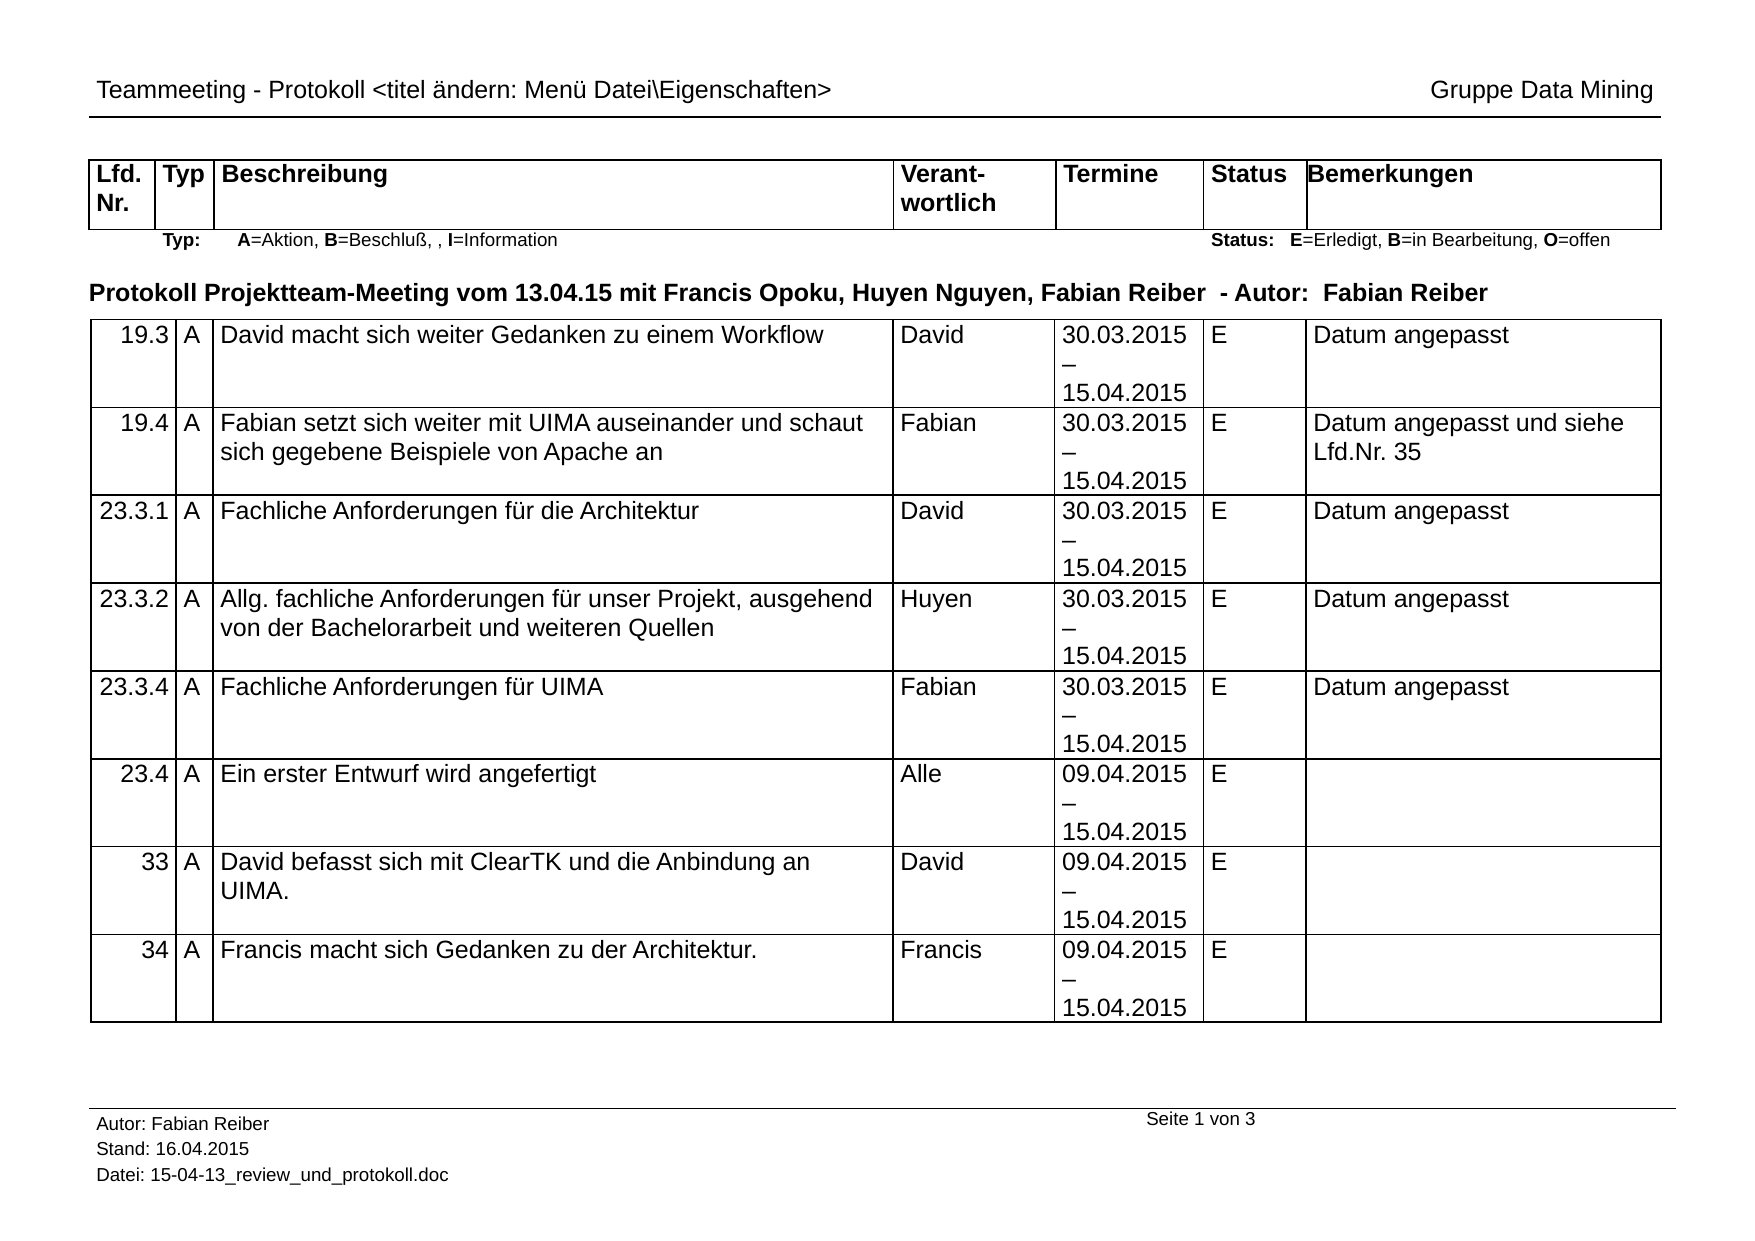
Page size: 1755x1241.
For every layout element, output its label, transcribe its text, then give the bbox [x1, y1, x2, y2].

table_cell Huyen [894, 584, 1054, 670]
table_cell A [177, 760, 212, 846]
table_cell 30.03.2015 – 15.04.2015 [1055, 584, 1203, 670]
table_header 19.3 [92, 320, 175, 407]
table_cell E [1204, 584, 1305, 670]
table_header David macht sich weiter Gedanken zu einem Workflow [214, 320, 892, 407]
table_cell Fabian setzt sich weiter mit UIMA auseinander und schaut sich gegebene Beispiele von Apache an [214, 408, 892, 494]
table_cell Datum angepasst [1307, 496, 1660, 582]
table_cell [1307, 760, 1660, 846]
table_cell [1307, 935, 1660, 1021]
table_cell Fabian [894, 672, 1054, 758]
table_cell 09.04.2015 – 15.04.2015 [1055, 760, 1203, 846]
table_cell Datum angepasst und siehe Lfd.Nr. 35 [1307, 408, 1660, 494]
table_cell David [894, 496, 1054, 582]
table_cell A [177, 672, 212, 758]
table_cell 30.03.2015 – 15.04.2015 [1055, 496, 1203, 582]
table_cell David [894, 847, 1054, 933]
table_cell E [1204, 935, 1305, 1021]
table_cell A [177, 847, 212, 933]
table_cell 30.03.2015 – 15.04.2015 [1055, 672, 1203, 758]
table_header Datum angepasst [1307, 320, 1660, 407]
table_cell 33 [92, 847, 175, 933]
table_header A [177, 320, 212, 407]
table_cell Datum angepasst [1307, 672, 1660, 758]
table_cell E [1204, 760, 1305, 846]
table_cell 09.04.2015 – 15.04.2015 [1055, 847, 1203, 933]
table_cell 23.3.4 [92, 672, 175, 758]
table_cell 23.4 [92, 760, 175, 846]
table_cell Francis [894, 935, 1054, 1021]
table_cell Fachliche Anforderungen für die Architektur [214, 496, 892, 582]
table_cell A [177, 584, 212, 670]
table_cell Fabian [894, 408, 1054, 494]
table_cell 19.4 [92, 408, 175, 494]
table_cell E [1204, 496, 1305, 582]
table_header 30.03.2015 – 15.04.2015 [1055, 320, 1203, 407]
table_cell Allg. fachliche Anforderungen für unser Projekt, ausgehend von der Bachelorarbeit und weiteren Quellen [214, 584, 892, 670]
table_cell 09.04.2015 – 15.04.2015 [1055, 935, 1203, 1021]
table_cell A [177, 496, 212, 582]
table_cell E [1204, 408, 1305, 494]
table_cell Datum angepasst [1307, 584, 1660, 670]
table_cell Francis macht sich Gedanken zu der Architektur. [214, 935, 892, 1021]
table_cell 34 [92, 935, 175, 1021]
table_cell [1307, 847, 1660, 933]
table_cell A [177, 408, 212, 494]
table_cell David befasst sich mit ClearTK und die Anbindung an UIMA. [214, 847, 892, 933]
table_cell Ein erster Entwurf wird angefertigt [214, 760, 892, 846]
table_cell A [177, 935, 212, 1021]
table_cell 30.03.2015 – 15.04.2015 [1055, 408, 1203, 494]
table_cell E [1204, 672, 1305, 758]
table_cell 23.3.1 [92, 496, 175, 582]
table_header David [894, 320, 1054, 407]
text Protokoll Projektteam-Meeting vom 13.04.15 mit Francis Opoku, Huyen Nguyen, Fabian Reiber - Autor: Fabian Reiber [89, 277, 1666, 306]
table_cell 23.3.2 [92, 584, 175, 670]
table_cell Alle [894, 760, 1054, 846]
table_header E [1204, 320, 1305, 407]
table_cell E [1204, 847, 1305, 933]
table_cell Fachliche Anforderungen für UIMA [214, 672, 892, 758]
